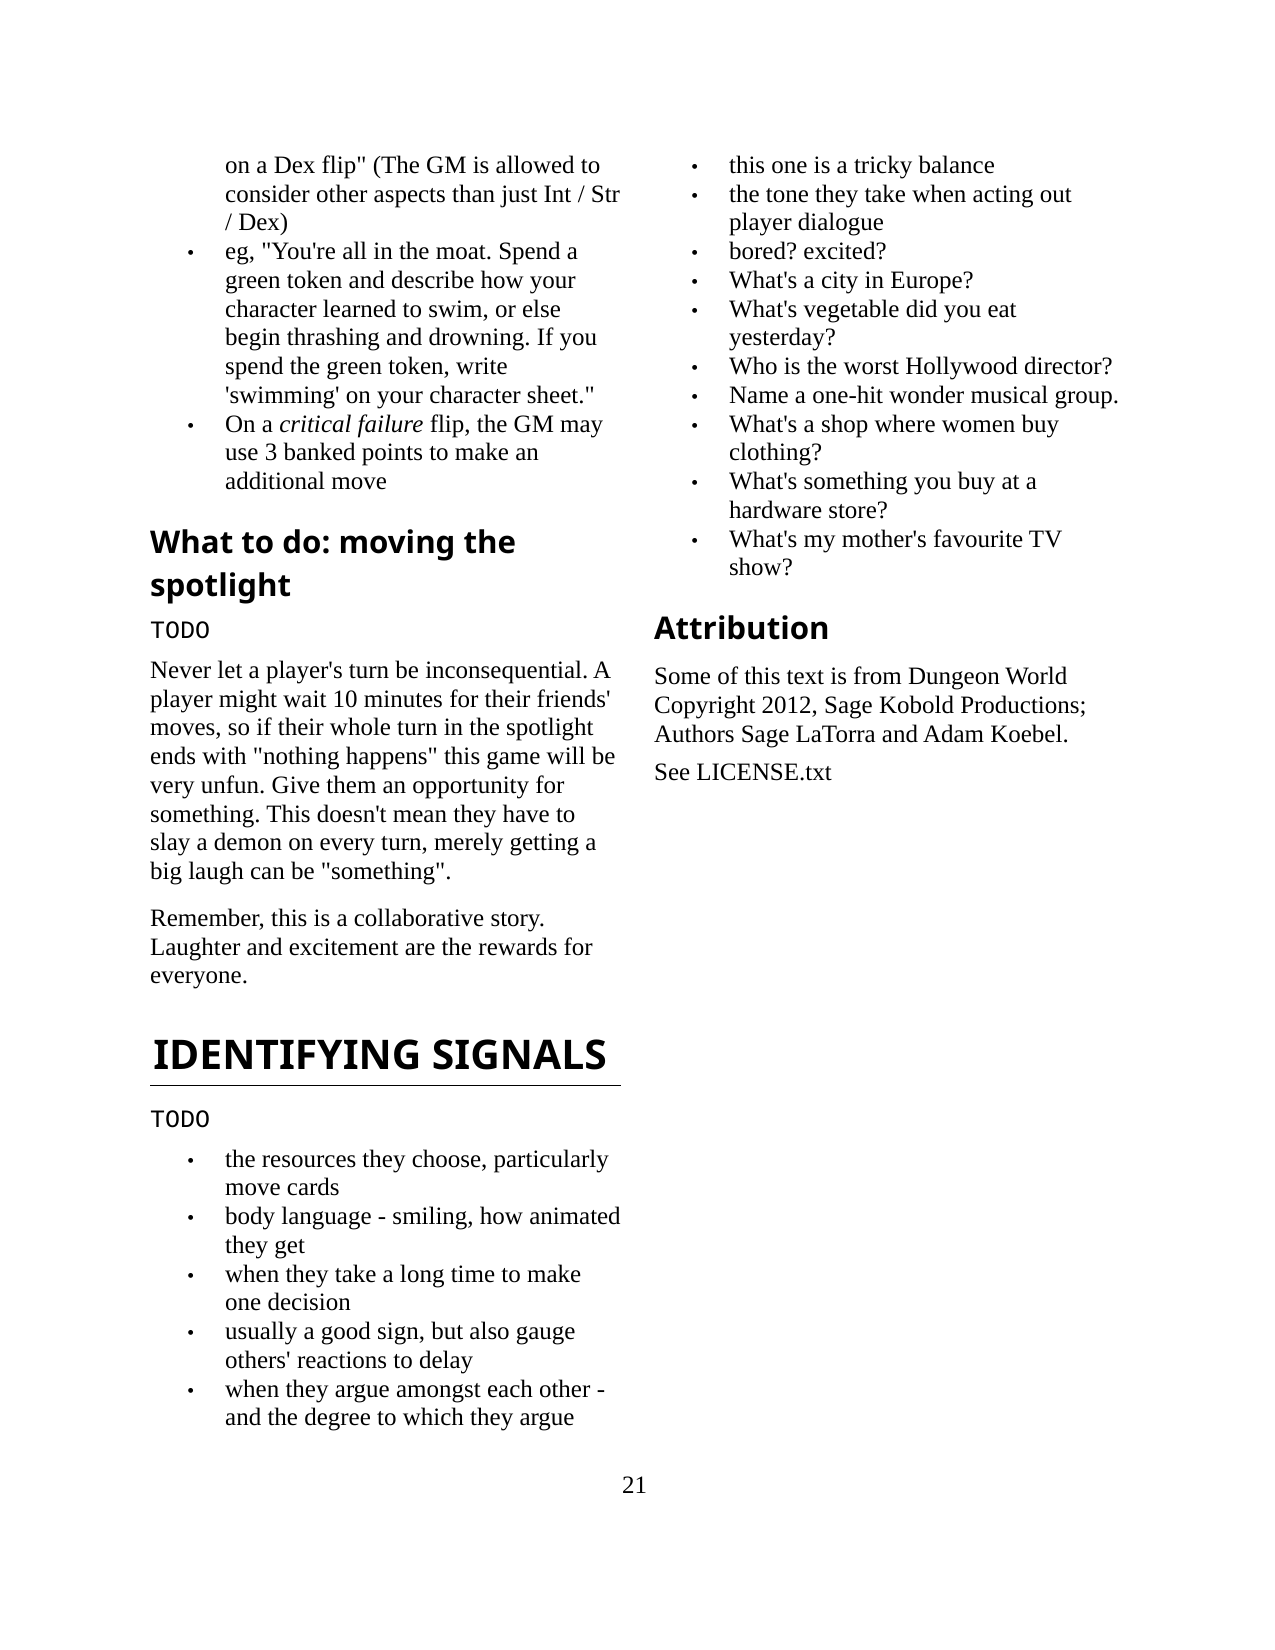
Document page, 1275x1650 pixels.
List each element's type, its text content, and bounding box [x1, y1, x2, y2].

list the resources they choose, particularly move cards [187, 1144, 621, 1201]
list when they take a long time to make one decision [187, 1259, 621, 1316]
text See LICENSE.txt [654, 757, 1125, 785]
list eg, "You're all in the moat. Spend a green token and describe how your character learned to swim, or else begin thrashing and drowning. If you spend the green token, write 'swimming' on your character sheet." [187, 236, 621, 409]
list body language - smiling, how animated they get [187, 1201, 621, 1259]
text TODO [150, 618, 621, 646]
subtitle Attribution [654, 606, 1125, 649]
text Some of this text is from Dungeon World Copyright 2012, Sage Kobold Productions; Authors Sage LaTorra and Adam Koebel. [654, 661, 1125, 748]
list usually a good sign, but also gauge others' reactions to delay [187, 1316, 621, 1374]
list when they argue amongst each other - and the degree to which they argue [187, 1374, 621, 1431]
list What's a shop where women buy clothing? [691, 409, 1125, 466]
subtitle What to do: moving the spotlight [150, 520, 621, 605]
list on a Dex flip" (The GM is allowed to consider other aspects than just Int / Str / Dex) [187, 150, 621, 236]
list What's vegetable did you eat yesterday? [691, 294, 1125, 351]
list On a critical failure flip, the GM may use 3 banked points to make an additional move [187, 409, 621, 495]
list Who is the worst Hollywood director? [691, 351, 1125, 380]
text Remember, this is a collaborative story. Laughter and excitement are the rewards for everyone. [150, 903, 621, 989]
list bored? excited? [691, 236, 1125, 265]
subtitle IDENTIFYING SIGNALS [150, 1023, 621, 1085]
list What's something you buy at a hardware store? [691, 466, 1125, 524]
list What's a city in Europe? [691, 265, 1125, 294]
text Never let a player's turn be inconsequential. A player might wait 10 minutes for their friends' moves, so if their whole turn in the spotlight ends with "nothing happens" this game will be very unfun. Give them an opportunity for something. This doesn't mean they have to slay a demon on every turn, merely getting a big laugh can be "something". [150, 655, 621, 885]
list the tone they take when acting out player dialogue [691, 179, 1125, 236]
list Name a one-hit wonder musical group. [691, 380, 1125, 409]
list What's my mother's favourite TV show? [691, 524, 1125, 581]
text TODO [150, 1106, 621, 1135]
list this one is a tricky balance [691, 150, 1125, 179]
